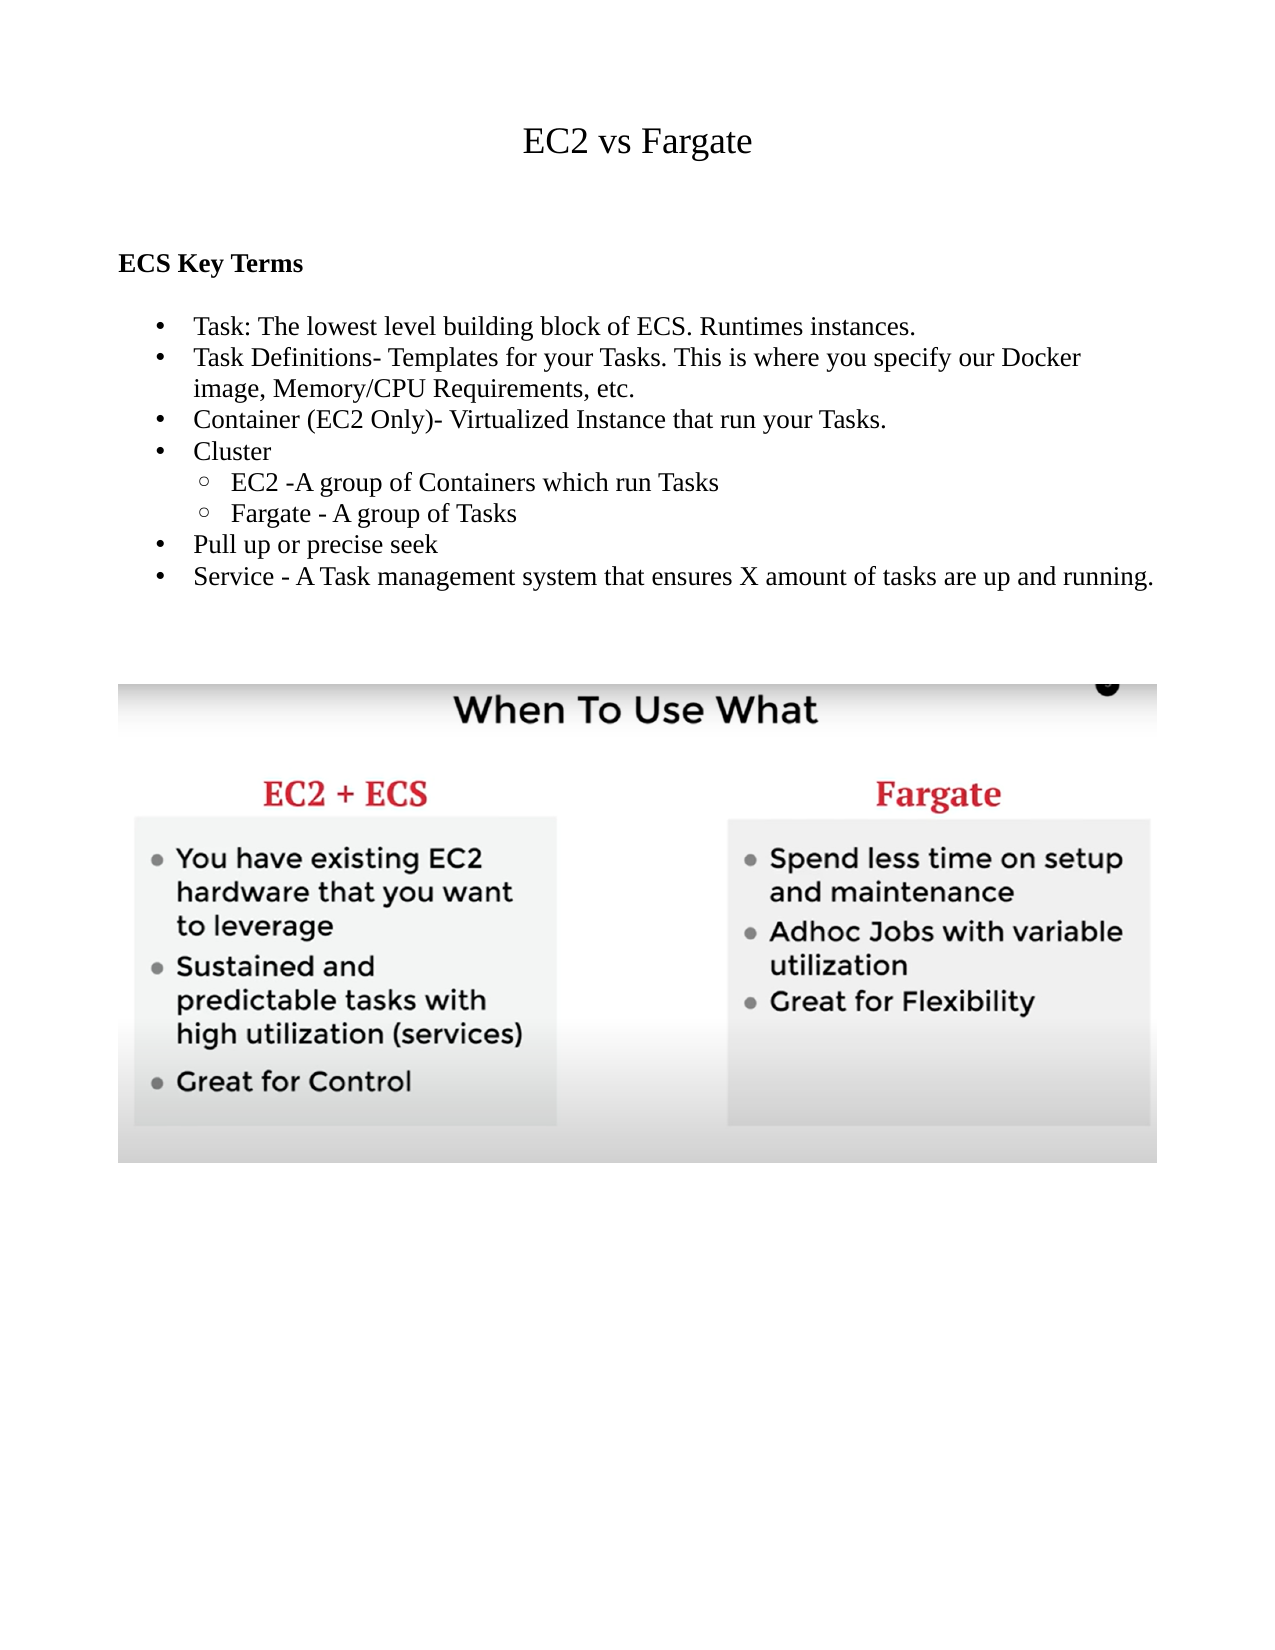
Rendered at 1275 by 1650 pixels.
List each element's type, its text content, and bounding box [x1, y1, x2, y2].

list EC2 -A group of Containers which run Tasks [193, 466, 1157, 497]
text ECS Key Terms [118, 247, 1157, 279]
list Container (EC2 Only)- Virtualized Instance that run your Tasks. [156, 403, 1157, 435]
picture [118, 684, 1157, 1163]
list Task Definitions- Templates for your Tasks. This is where you specify our Docker image, Memory/CPU Requirements, etc. [156, 341, 1157, 403]
list Task: The lowest level building block of ECS. Runtimes instances. [156, 310, 1157, 341]
list Fargate - A group of Tasks [193, 497, 1157, 528]
list Cluster [156, 435, 1157, 466]
list Service - A Task management system that ensures X amount of tasks are up and running. [156, 560, 1157, 591]
list Pull up or precise seek [156, 528, 1157, 560]
text EC2 vs Fargate [118, 118, 1157, 161]
